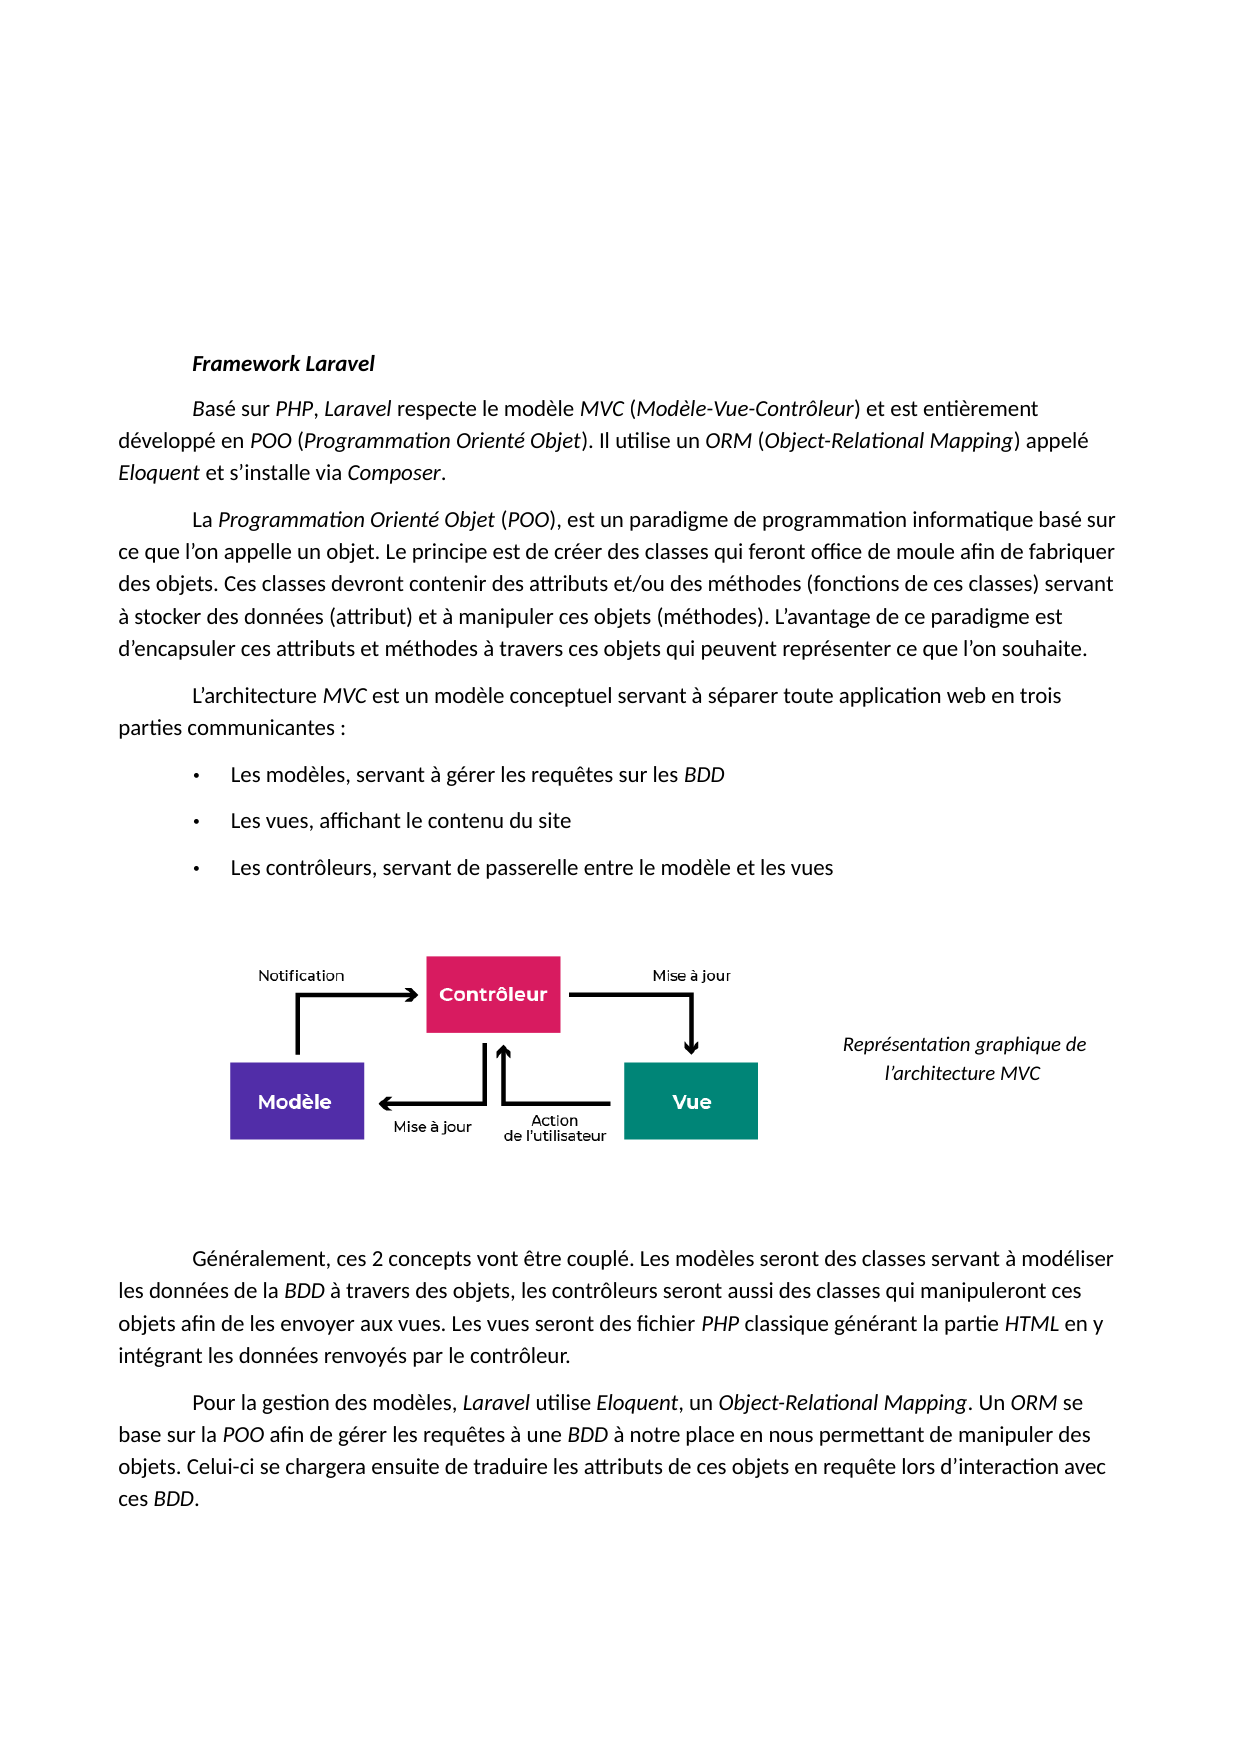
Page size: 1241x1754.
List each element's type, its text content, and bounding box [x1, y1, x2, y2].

text Généralement, ces 2 concepts vont être couplé. Les modèles seront des classes servant à modéliser les données de la BDD à travers des objets, les contrôleurs seront aussi des classes qui manipuleront ces objets afin de les envoyer aux vues. Les vues seront des fichier PHP classique générant la partie HTML en y intégrant les données renvoyés par le contrôleur. [118, 1244, 1122, 1369]
text Représentation graphique de l’architecture MVC [805, 1031, 1122, 1086]
text La Programmation Orienté Objet (POO), est un paradigme de programmation informatique basé sur ce que l’on appelle un objet. Le principe est de créer des classes qui feront office de moule afin de fabriquer des objets. Ces classes devront contenir des attributs et/ou des méthodes (fonctions de ces classes) servant à stocker des données (attribut) et à manipuler ces objets (méthodes). L’avantage de ce paradigme est d’encapsuler ces attributs et méthodes à travers ces objets qui peuvent représenter ce que l’on souhaite. [118, 505, 1122, 662]
text Pour la gestion des modèles, Laravel utilise Eloquent, un Object-Relational Mapping. Un ORM se base sur la POO afin de gérer les requêtes à une BDD à notre place en nous permettant de manipuler des objets. Celui-ci se chargera ensuite de traduire les attributs de ces objets en requête lors d’interaction avec ces BDD. [118, 1388, 1122, 1512]
text Basé sur PHP, Laravel respecte le modèle MVC (Modèle-Vue-Contrôleur) et est entièrement développé en POO (Programmation Orienté Objet). Il utilise un ORM (Object-Relational Mapping) appelé Eloquent et s’installe via Composer. [118, 394, 1122, 486]
picture [183, 905, 805, 1186]
text [118, 1031, 183, 1086]
text L’architecture MVC est un modèle conceptuel servant à séparer toute application web en trois parties communicantes : [118, 681, 1122, 741]
subtitle Framework Laravel [118, 349, 1122, 377]
list Les modèles, servant à gérer les requêtes sur les BDD [193, 760, 1122, 788]
list Les vues, affichant le contenu du site [193, 806, 1122, 834]
list Les contrôleurs, servant de passerelle entre le modèle et les vues [193, 853, 1122, 881]
